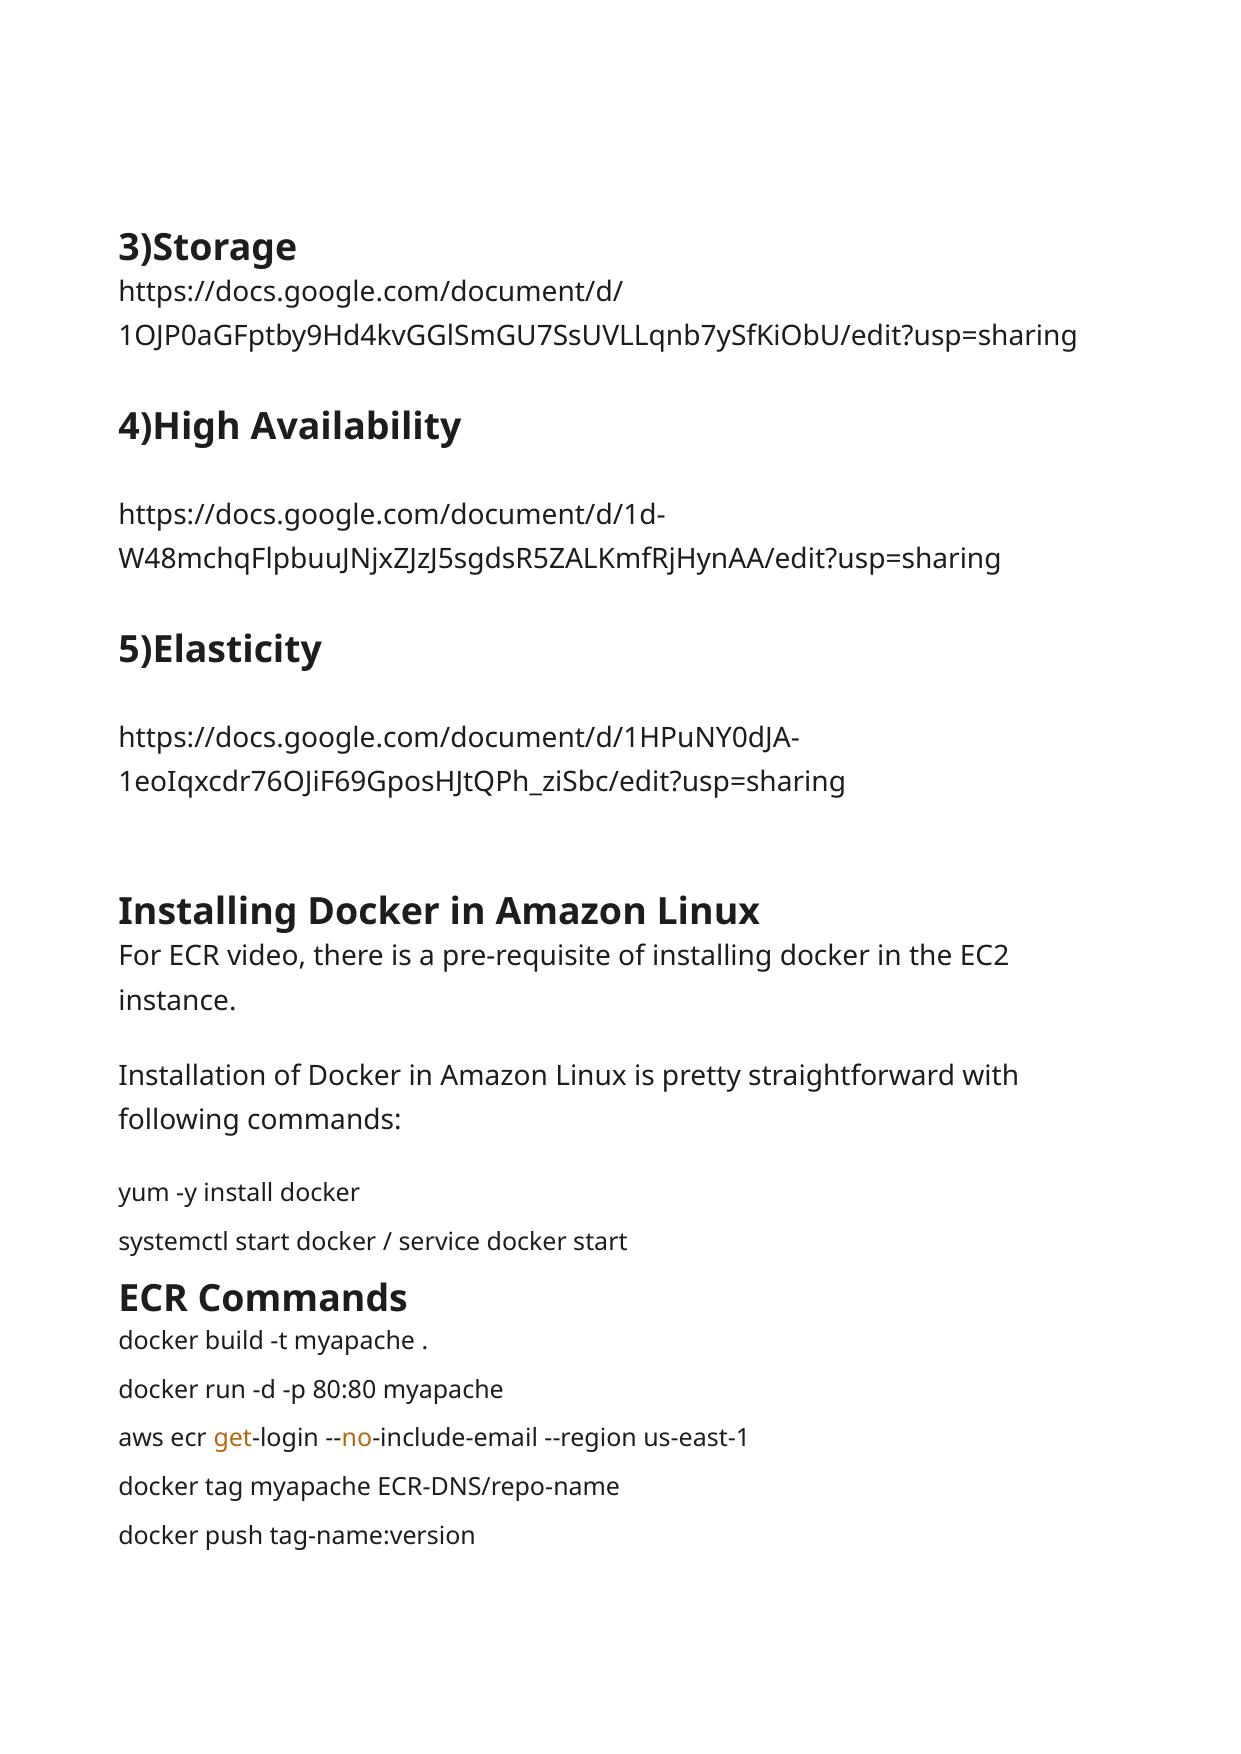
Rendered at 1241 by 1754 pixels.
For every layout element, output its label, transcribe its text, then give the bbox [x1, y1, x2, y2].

text yum -y install docker [118, 1174, 1122, 1208]
text docker build -t myapache . [118, 1323, 1122, 1357]
text Installing Docker in Amazon Linux [118, 885, 1122, 936]
text https://docs.google.com/document/d/1OJP0aGFptby9Hd4kvGGlSmGU7SsUVLLqnb7ySfKiObU/edit?usp=sharing [118, 271, 1122, 354]
text systemctl start docker / service docker start [118, 1223, 1122, 1257]
text docker run -d -p 80:80 myapache [118, 1371, 1122, 1406]
text ECR Commands [118, 1272, 1122, 1323]
text Installation of Docker in Amazon Linux is pretty straightforward with following commands: [118, 1055, 1122, 1137]
text docker push tag-name:version [118, 1517, 1122, 1551]
text aws ecr get-login --no-include-email --region us-east-1 [118, 1420, 1122, 1454]
text 3)Storage [118, 220, 1122, 271]
text 5)Elasticity [118, 622, 1122, 673]
text docker tag myapache ECR-DNS/repo-name [118, 1469, 1122, 1503]
text For ECR video, there is a pre-requisite of installing docker in the EC2 instance. [118, 936, 1122, 1018]
text https://docs.google.com/document/d/1HPuNY0dJA-1eoIqxcdr76OJiF69GposHJtQPh_ziSbc/edit?usp=sharing [118, 717, 1122, 799]
text 4)High Availability [118, 399, 1122, 450]
text https://docs.google.com/document/d/1d-W48mchqFlpbuuJNjxZJzJ5sgdsR5ZALKmfRjHynAA/edit?usp=sharing [118, 494, 1122, 577]
